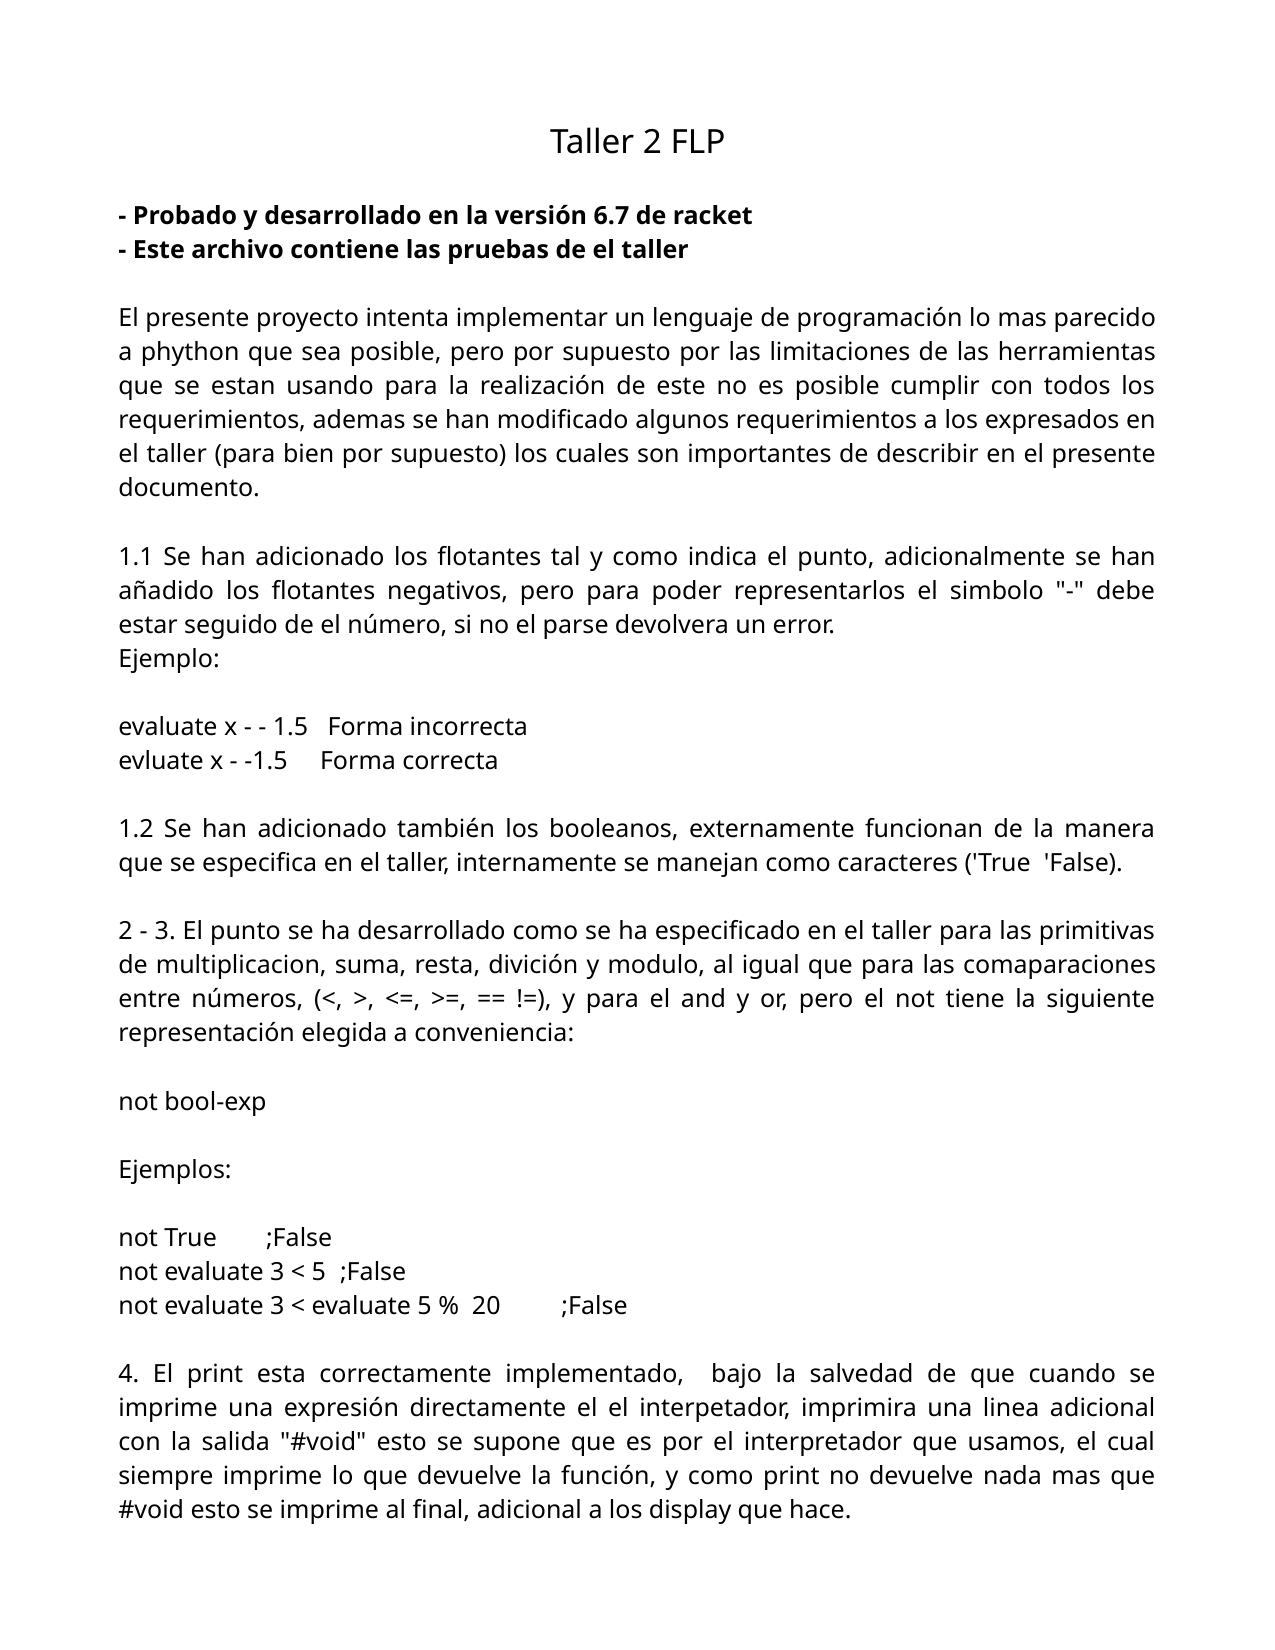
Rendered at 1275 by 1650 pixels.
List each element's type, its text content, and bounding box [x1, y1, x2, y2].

text 1.2 Se han adicionado también los booleanos, externamente funcionan de la manera que se especifica en el taller, internamente se manejan como caracteres ('True 'False). [118, 811, 1157, 879]
text evluate x - -1.5 Forma correcta [118, 743, 1157, 777]
text 1.1 Se han adicionado los flotantes tal y como indica el punto, adicionalmente se han añadido los flotantes negativos, pero para poder representarlos el simbolo "-" debe estar seguido de el número, si no el parse devolvera un error. [118, 538, 1157, 640]
text not evaluate 3 < evaluate 5 % 20 ;False [118, 1288, 1157, 1322]
text 2 - 3. El punto se ha desarrollado como se ha especificado en el taller para las primitivas de multiplicacion, suma, resta, divición y modulo, al igual que para las comaparaciones entre números, (<, >, <=, >=, == !=), y para el and y or, pero el not tiene la siguiente representación elegida a conveniencia: [118, 913, 1157, 1049]
text not bool-exp [118, 1083, 1157, 1117]
text Ejemplos: [118, 1151, 1157, 1185]
text not evaluate 3 < 5 ;False [118, 1253, 1157, 1288]
text evaluate x - - 1.5 Forma incorrecta [118, 708, 1157, 743]
text El presente proyecto intenta implementar un lenguaje de programación lo mas parecido a phython que sea posible, pero por supuesto por las limitaciones de las herramientas que se estan usando para la realización de este no es posible cumplir con todos los requerimientos, ademas se han modificado algunos requerimientos a los expresados en el taller (para bien por supuesto) los cuales son importantes de describir en el presente documento. [118, 300, 1157, 504]
text not True ;False [118, 1219, 1157, 1253]
text 4. El print esta correctamente implementado, bajo la salvedad de que cuando se imprime una expresión directamente el el interpetador, imprimira una linea adicional con la salida "#void" esto se supone que es por el interpretador que usamos, el cual siempre imprime lo que devuelve la función, y como print no devuelve nada mas que #void esto se imprime al final, adicional a los display que hace. [118, 1356, 1157, 1526]
text - Este archivo contiene las pruebas de el taller [118, 232, 1157, 266]
text - Probado y desarrollado en la versión 6.7 de racket [118, 198, 1157, 232]
text Ejemplo: [118, 640, 1157, 674]
text Taller 2 FLP [118, 118, 1157, 163]
